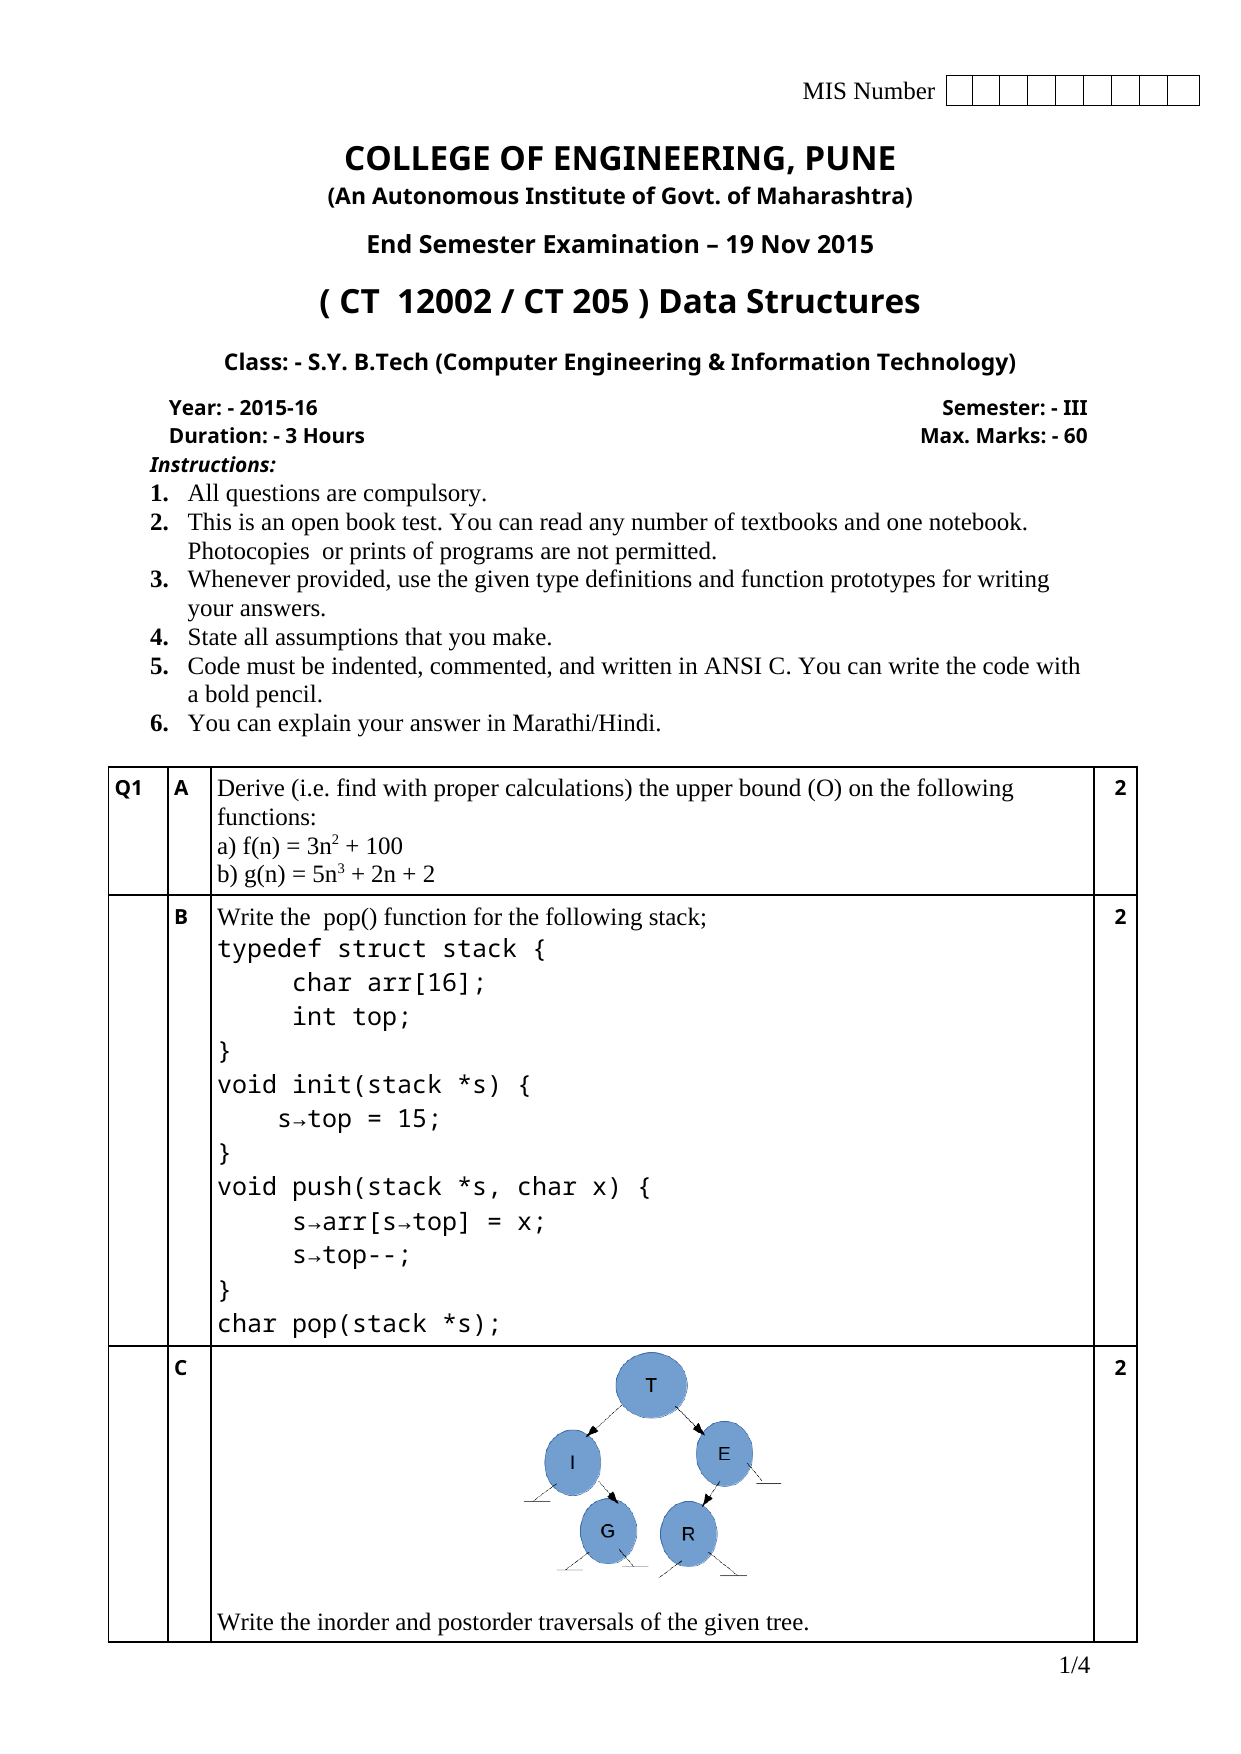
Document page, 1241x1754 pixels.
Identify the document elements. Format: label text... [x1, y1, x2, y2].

list You can explain your answer in Marathi/Hindi. [150, 708, 1090, 737]
table_cell Write the pop() function for the following stack; typedef struct stack { char arr[16]; int top; } void init(stack *s) { s→top = 15; } void push(stack *s, char x) { s→arr[s→top] = x; s→top--; } char pop(stack *s); [212, 896, 1093, 1345]
table_cell 2 [1095, 896, 1136, 1345]
text (An Autonomous Institute of Govt. of Maharashtra) [150, 180, 1090, 211]
table_cell Duration: - 3 Hours [158, 421, 628, 450]
table_cell [109, 896, 167, 1345]
table_header A [169, 768, 210, 894]
list All questions are compulsory. [150, 478, 1090, 507]
list State all assumptions that you make. [150, 622, 1090, 651]
table_cell 2 [1095, 1347, 1136, 1641]
table_cell C [169, 1347, 210, 1641]
table_header Q1 [109, 768, 167, 894]
list Whenever provided, use the given type definitions and function prototypes for writing your answers. [150, 564, 1090, 622]
text COLLEGE OF ENGINEERING, PUNE [150, 134, 1090, 180]
list This is an open book test. You can read any number of textbooks and one notebook. Photocopies or prints of programs are not permitted. [150, 507, 1090, 564]
table_header Year: - 2015-16 [158, 393, 628, 421]
table_cell Max. Marks: - 60 [628, 421, 1099, 450]
list Code must be indented, commented, and written in ANSI C. You can write the code with a bold pencil. [150, 651, 1090, 708]
picture [523, 1352, 782, 1578]
table_header 2 [1095, 768, 1136, 894]
table_cell [109, 1347, 167, 1641]
text Instructions: [150, 450, 1090, 478]
text End Semester Examination – 19 Nov 2015 [150, 227, 1090, 261]
text ( CT 12002 / CT 205 ) Data Structures [150, 278, 1090, 323]
table_header Semester: - III [628, 393, 1099, 421]
table_header Derive (i.e. find with proper calculations) the upper bound (O) on the following functions: a) f(n) = 3n2 + 100 b) g(n) = 5n3 + 2n + 2 [212, 768, 1093, 894]
table_cell Write the inorder and postorder traversals of the given tree. [212, 1347, 1093, 1641]
table_cell B [169, 896, 210, 1345]
text Class: - S.Y. B.Tech (Computer Engineering & Information Technology) [150, 346, 1090, 377]
